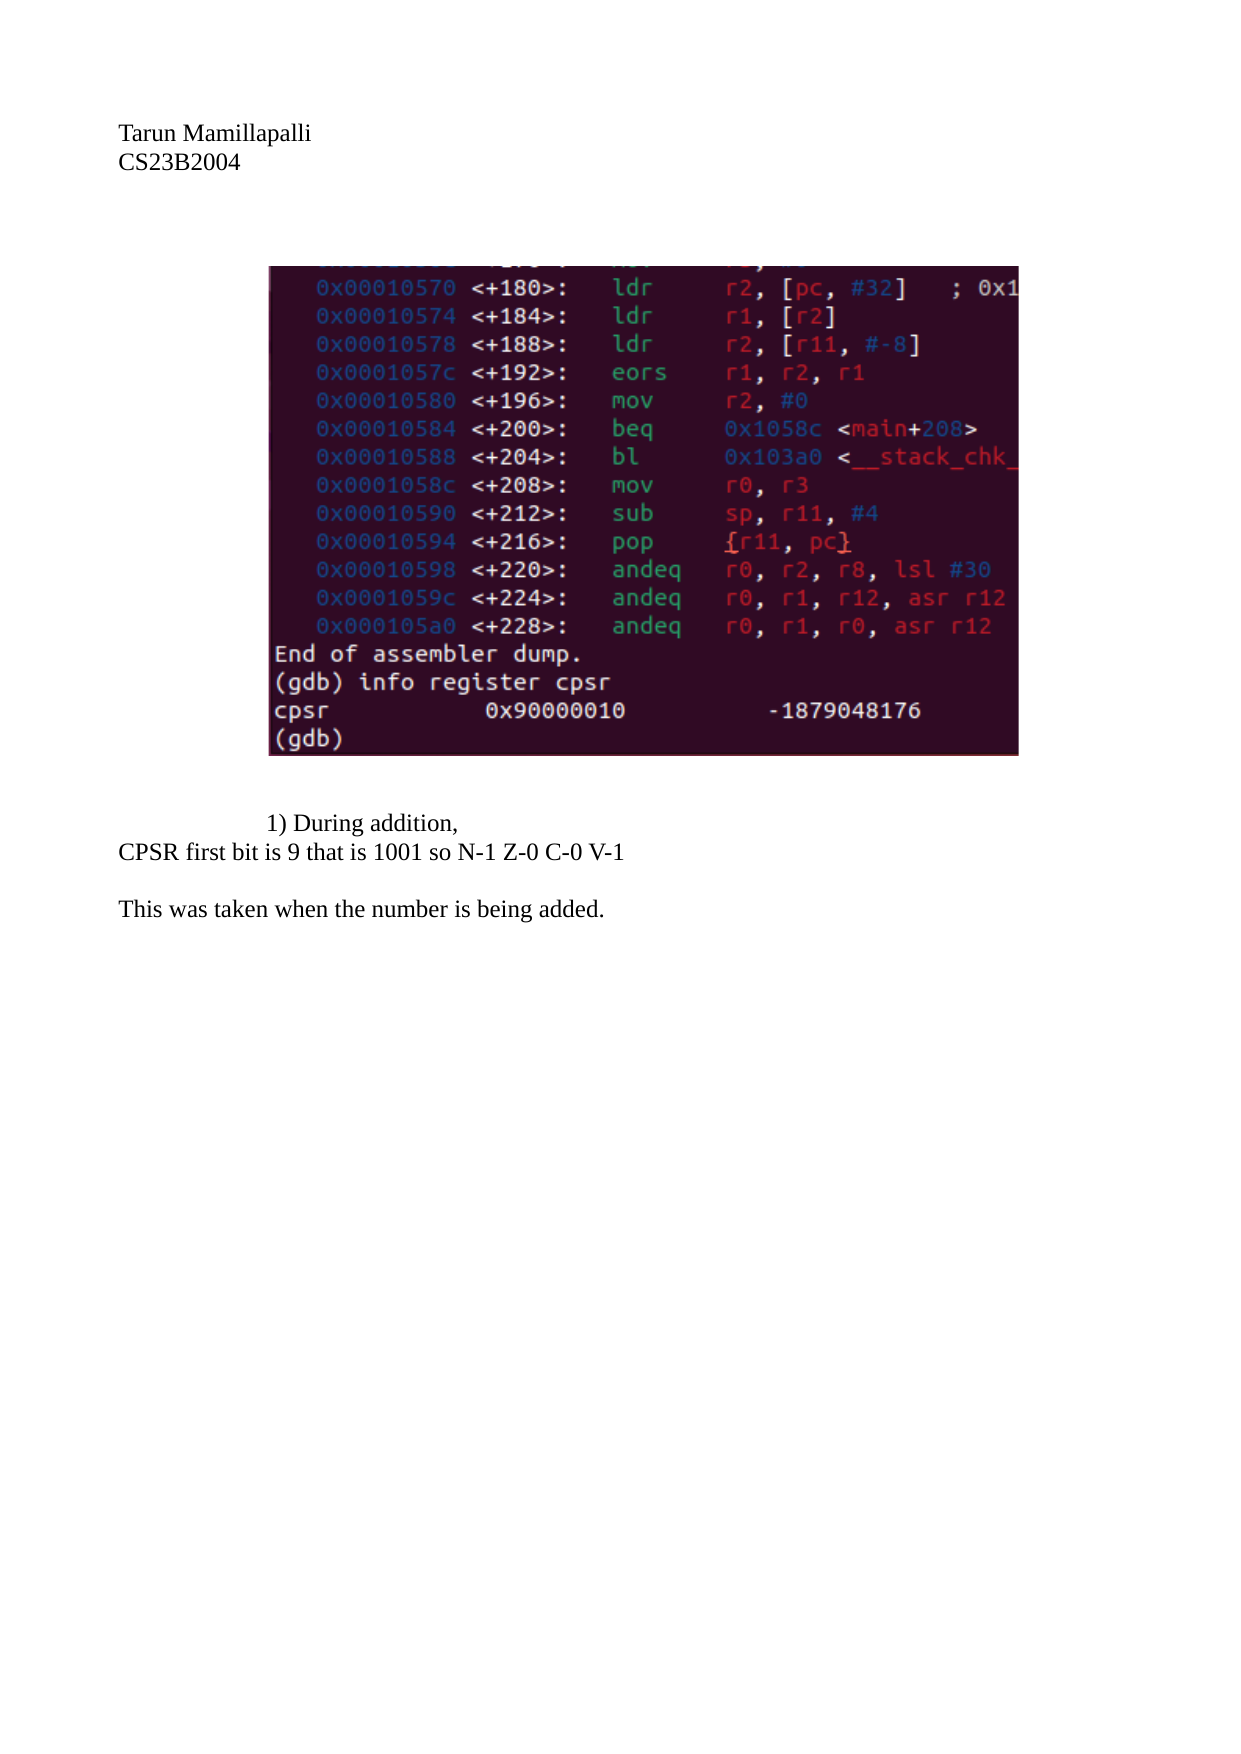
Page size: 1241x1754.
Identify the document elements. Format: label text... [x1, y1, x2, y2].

text CS23B2004 1) During addition, CPSR first bit is 9 that is 1001 so N-1 Z-0 C-0 V-1 [118, 147, 1122, 866]
picture [268, 266, 1019, 756]
text Tarun Mamillapalli [118, 118, 1122, 147]
text This was taken when the number is being added. [118, 894, 1122, 923]
